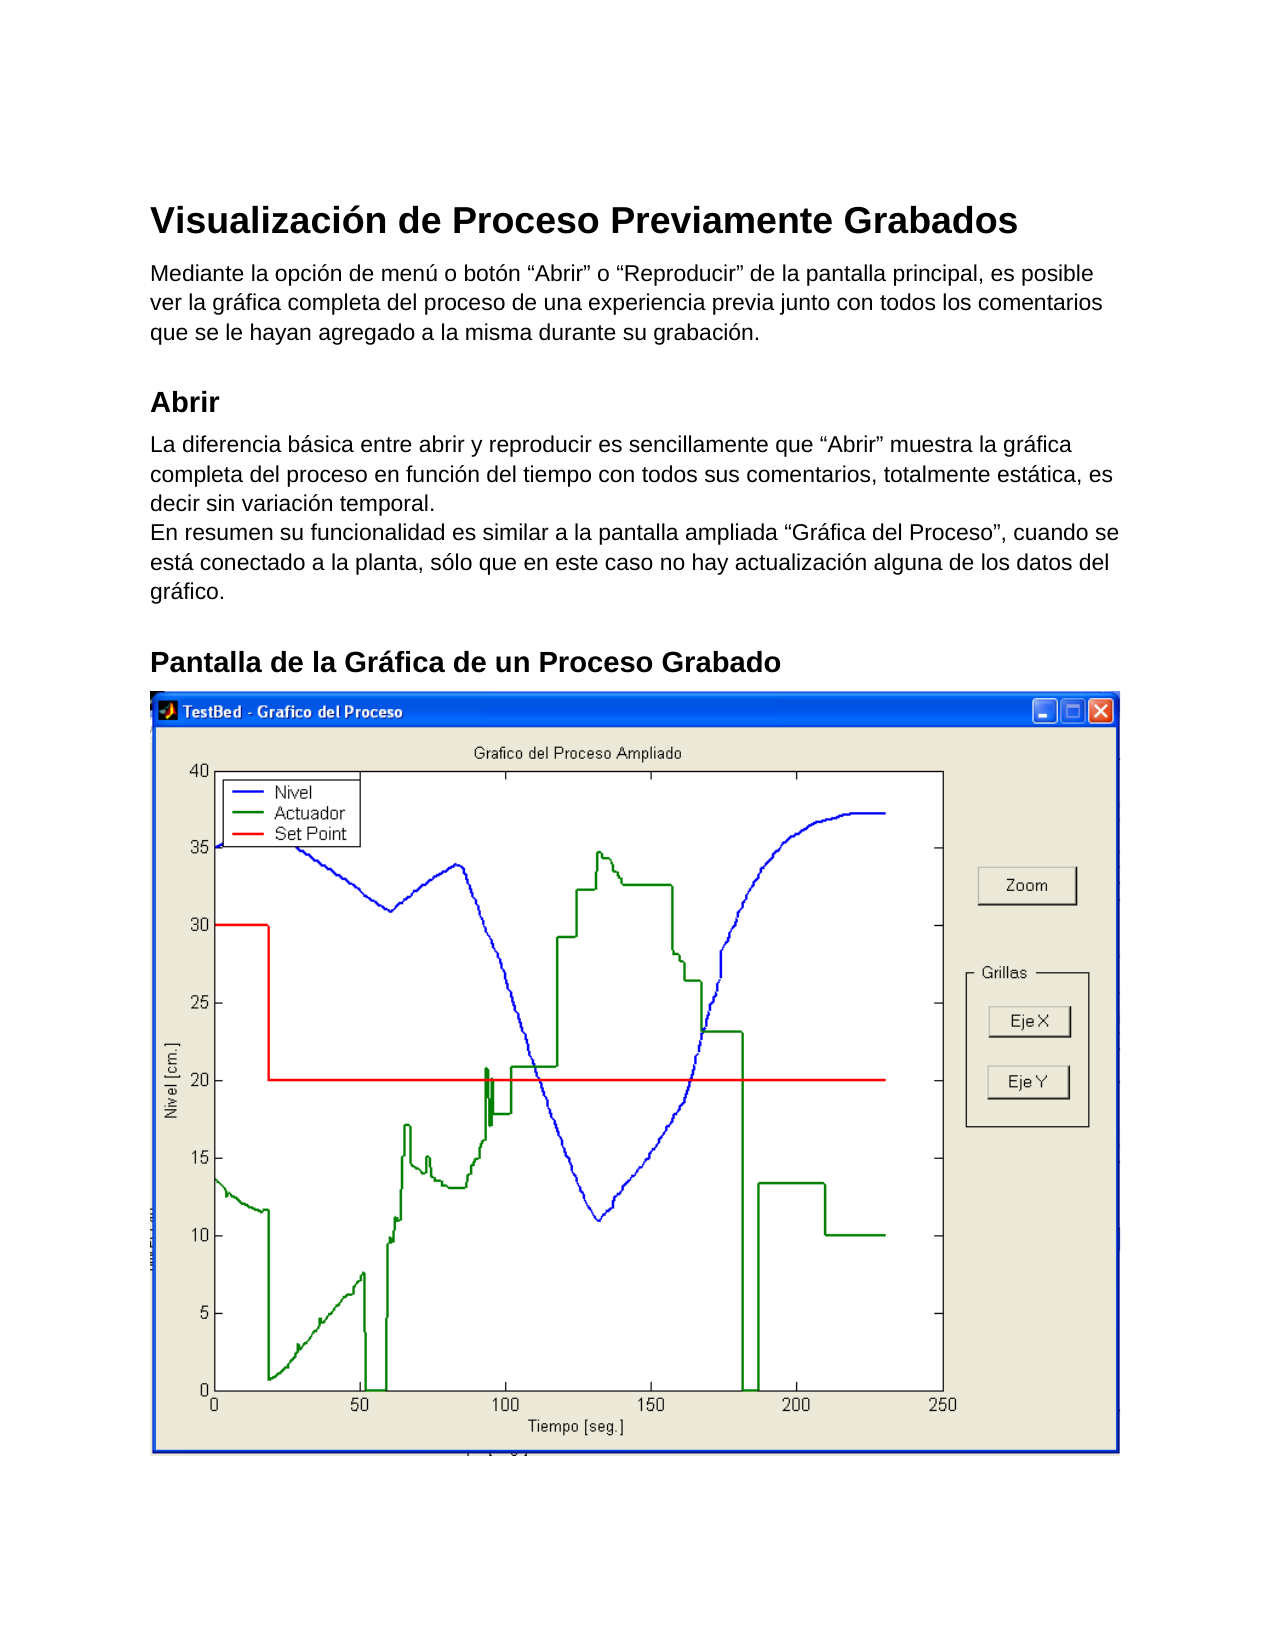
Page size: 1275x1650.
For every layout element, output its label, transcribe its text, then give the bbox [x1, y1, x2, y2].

text En resumen su funcionalidad es similar a la pantalla ampliada “Gráfica del Proceso”, cuando se está conectado a la planta, sólo que en este caso no hay actualización alguna de los datos del gráfico. [150, 520, 1125, 604]
text La diferencia básica entre abrir y reproducir es sencillamente que “Abrir” muestra la gráfica completa del proceso en función del tiempo con todos sus comentarios, totalmente estática, es decir sin variación temporal. [150, 432, 1125, 516]
subtitle Visualización de Proceso Previamente Grabados [150, 200, 1125, 242]
subtitle Pantalla de la Gráfica de un Proceso Grabado [150, 646, 1125, 678]
picture [150, 691, 1121, 1456]
subtitle Abrir [150, 386, 1125, 419]
text Mediante la opción de menú o botón “Abrir” o “Reproducir” de la pantalla principal, es posible ver la gráfica completa del proceso de una experiencia previa junto con todos los comentarios que se le hayan agregado a la misma durante su grabación. [150, 261, 1125, 345]
